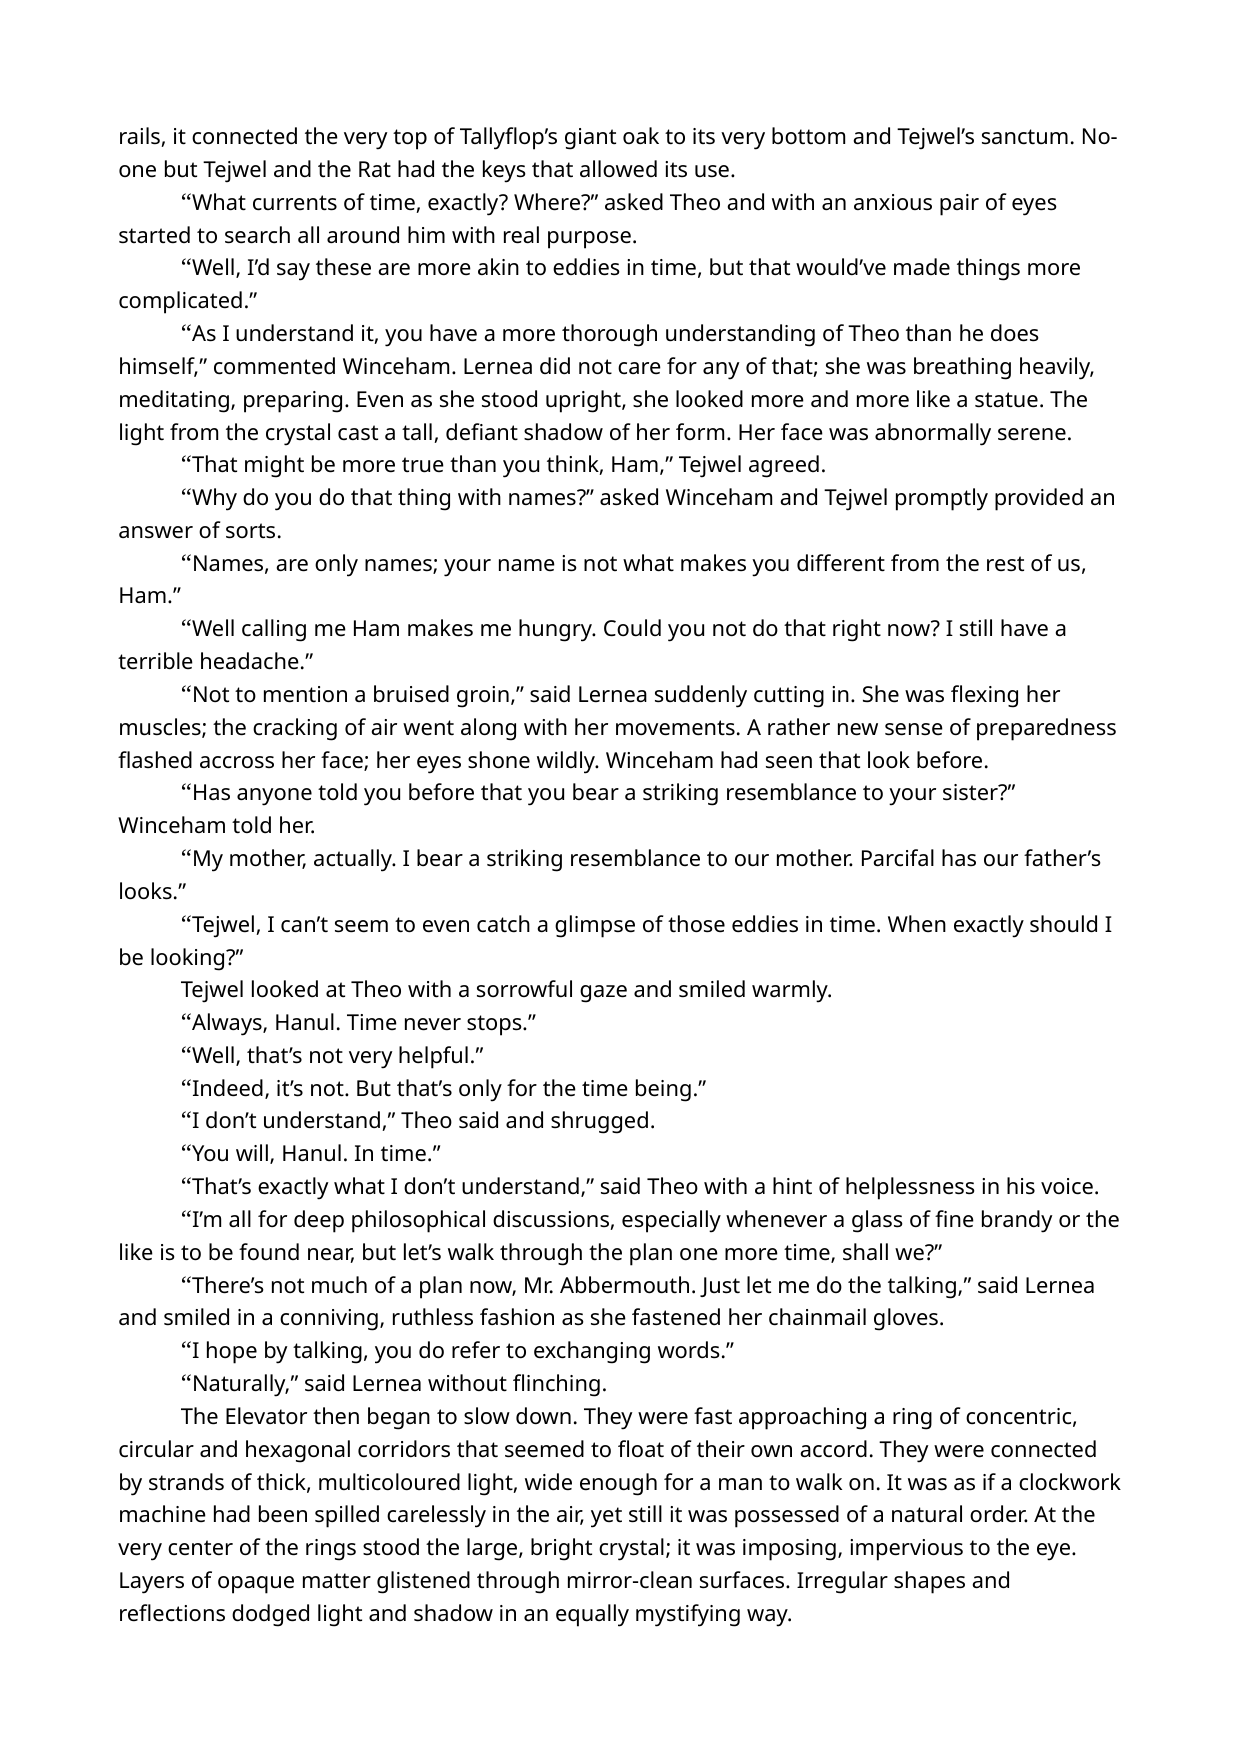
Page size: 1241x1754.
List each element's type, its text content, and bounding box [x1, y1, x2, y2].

text “There’s not much of a plan now, Mr. Abbermouth. Just let me do the talking,” said Lernea and smiled in a conniving, ruthless fashion as she fastened her chainmail gloves. [118, 1267, 1122, 1332]
text “Well calling me Ham makes me hungry. Could you not do that right now? I still have a terrible headache.” [118, 610, 1122, 676]
text Tejwel looked at Theo with a sorrowful gaze and smiled warmly. [118, 971, 1122, 1004]
text “Tejwel, I can’t seem to even catch a glimpse of those eddies in time. When exactly should I be looking?” [118, 906, 1122, 971]
text “Well, I’d say these are more akin to eddies in time, but that would’ve made things more complicated.” [118, 249, 1122, 315]
text The Elevator then began to slow down. They were fast approaching a ring of concentric, circular and hexagonal corridors that seemed to float of their own accord. They were connected by strands of thick, multicoloured light, wide enough for a man to walk on. It was as if a clockwork machine had been spilled carelessly in the air, yet still it was possessed of a natural order. At the very center of the rings stood the large, bright crystal; it was imposing, impervious to the eye. Layers of opaque matter glistened through mirror-clean surfaces. Irregular shapes and reflections dodged light and shadow in an equally mystifying way. [118, 1398, 1122, 1627]
text “Has anyone told you before that you bear a striking resemblance to your sister?” Winceham told her. [118, 774, 1122, 840]
text “As I understand it, you have a more thorough understanding of Theo than he does himself,” commented Winceham. Lernea did not care for any of that; she was breathing heavily, meditating, preparing. Even as she stood upright, she looked more and more like a statue. The light from the crystal cast a tall, defiant shadow of her form. Her face was abnormally serene. [118, 315, 1122, 446]
text “Indeed, it’s not. But that’s only for the time being.” [118, 1070, 1122, 1102]
text “Names, are only names; your name is not what makes you different from the rest of us, Ham.” [118, 545, 1122, 610]
text “Why do you do that thing with names?” asked Winceham and Tejwel promptly provided an answer of sorts. [118, 479, 1122, 545]
text “Not to mention a bruised groin,” said Lernea suddenly cutting in. She was flexing her muscles; the cracking of air went along with her movements. A rather new sense of preparedness flashed accross her face; her eyes shone wildly. Winceham had seen that look before. [118, 676, 1122, 774]
text “I hope by talking, you do refer to exchanging words.” [118, 1332, 1122, 1365]
text “That might be more true than you think, Ham,” Tejwel agreed. [118, 446, 1122, 479]
text “I don’t understand,” Theo said and shrugged. [118, 1102, 1122, 1135]
text “Naturally,” said Lernea without flinching. [118, 1365, 1122, 1398]
text “Well, that’s not very helpful.” [118, 1037, 1122, 1070]
text “You will, Hanul. In time.” [118, 1135, 1122, 1168]
text “My mother, actually. I bear a striking resemblance to our mother. Parcifal has our father’s looks.” [118, 840, 1122, 906]
text rails, it connected the very top of Tallyflop’s giant oak to its very bottom and Tejwel’s sanctum. No-one but Tejwel and the Rat had the keys that allowed its use. [118, 118, 1122, 184]
text “Always, Hanul. Time never stops.” [118, 1004, 1122, 1037]
text “That’s exactly what I don’t understand,” said Theo with a hint of helplessness in his voice. [118, 1168, 1122, 1201]
text “What currents of time, exactly? Where?” asked Theo and with an anxious pair of eyes started to search all around him with real purpose. [118, 184, 1122, 249]
text “I’m all for deep philosophical discussions, especially whenever a glass of fine brandy or the like is to be found near, but let’s walk through the plan one more time, shall we?” [118, 1201, 1122, 1267]
